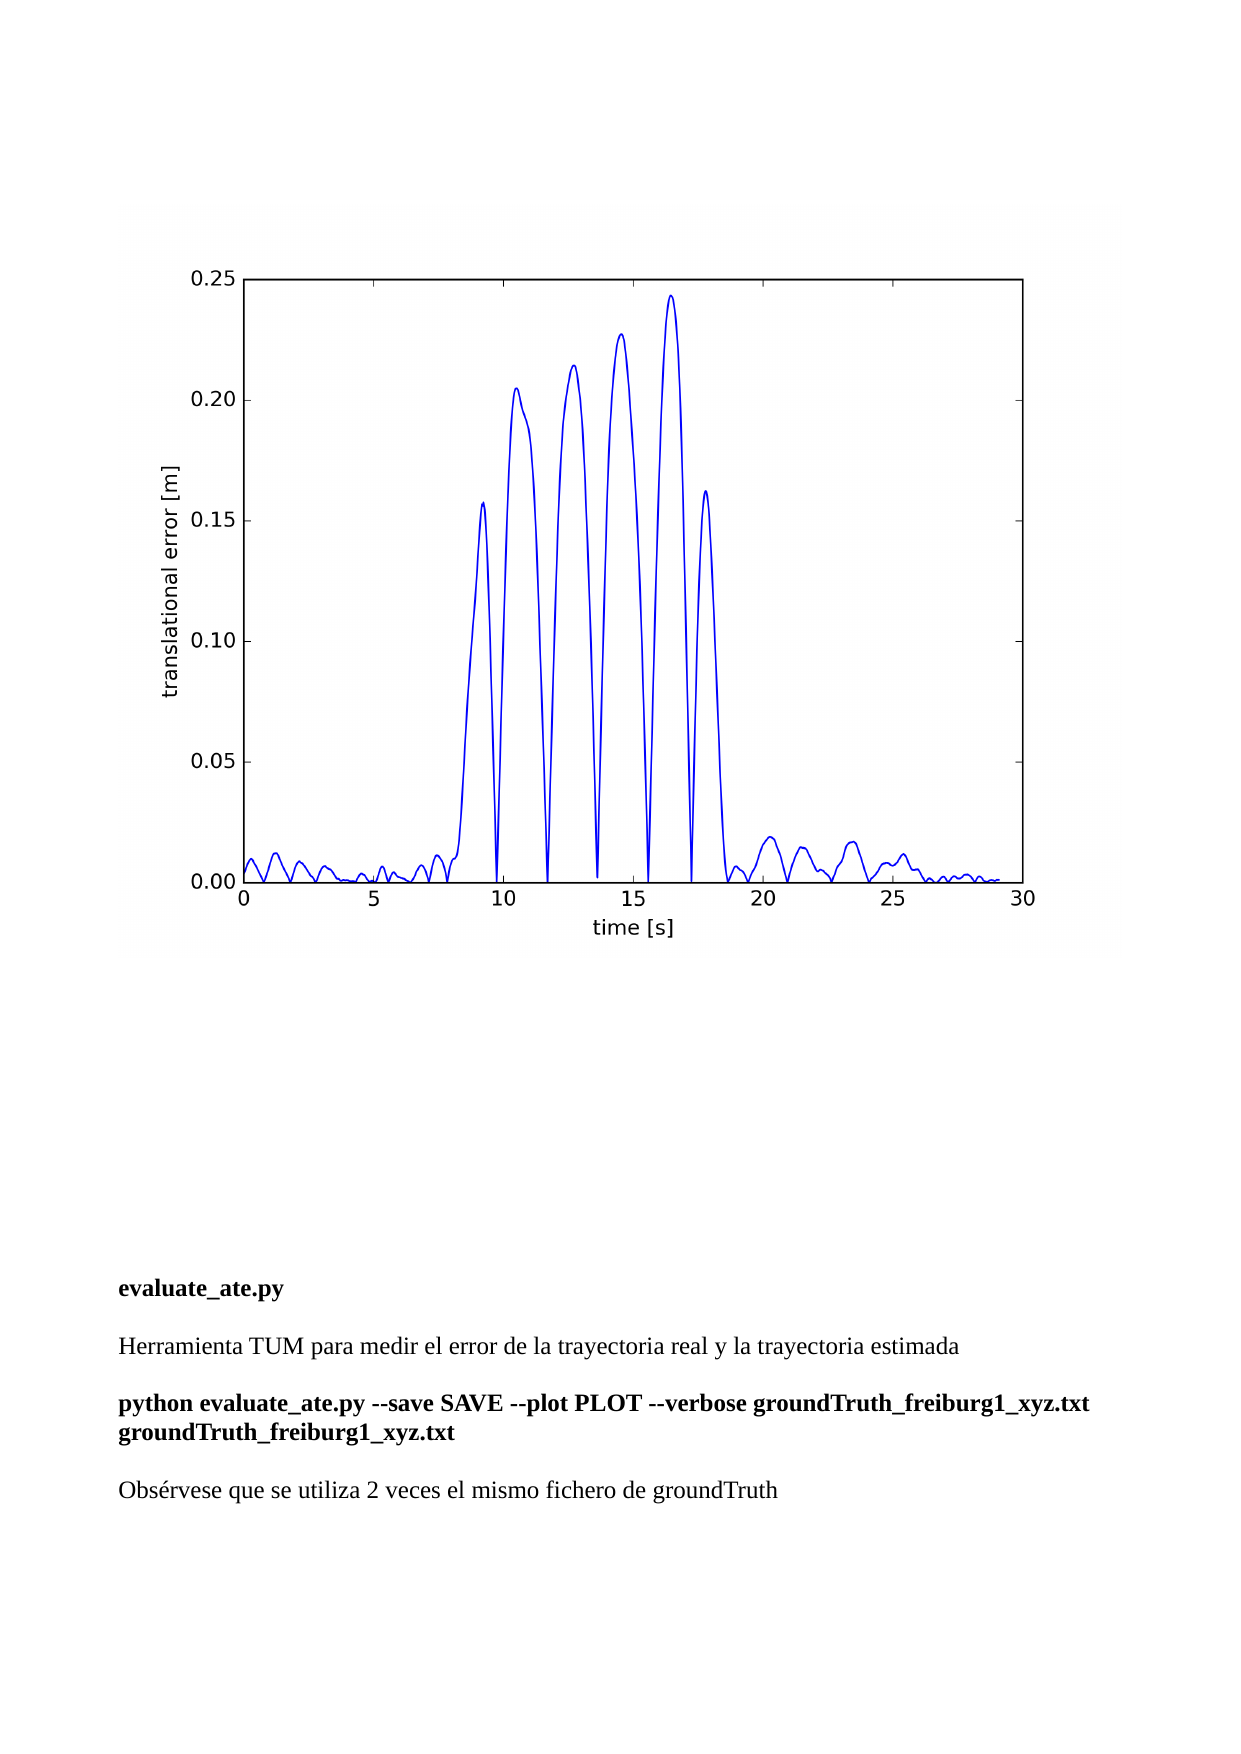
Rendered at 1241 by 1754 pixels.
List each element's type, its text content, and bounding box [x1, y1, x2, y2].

picture [118, 204, 1123, 958]
text Obsérvese que se utiliza 2 veces el mismo fichero de groundTruth [118, 1475, 1122, 1503]
text python evaluate_ate.py --save SAVE --plot PLOT --verbose groundTruth_freiburg1_xyz.txt groundTruth_freiburg1_xyz.txt [118, 1388, 1122, 1446]
text evaluate_ate.py [118, 1273, 1122, 1302]
text Herramienta TUM para medir el error de la trayectoria real y la trayectoria estimada [118, 1331, 1122, 1360]
